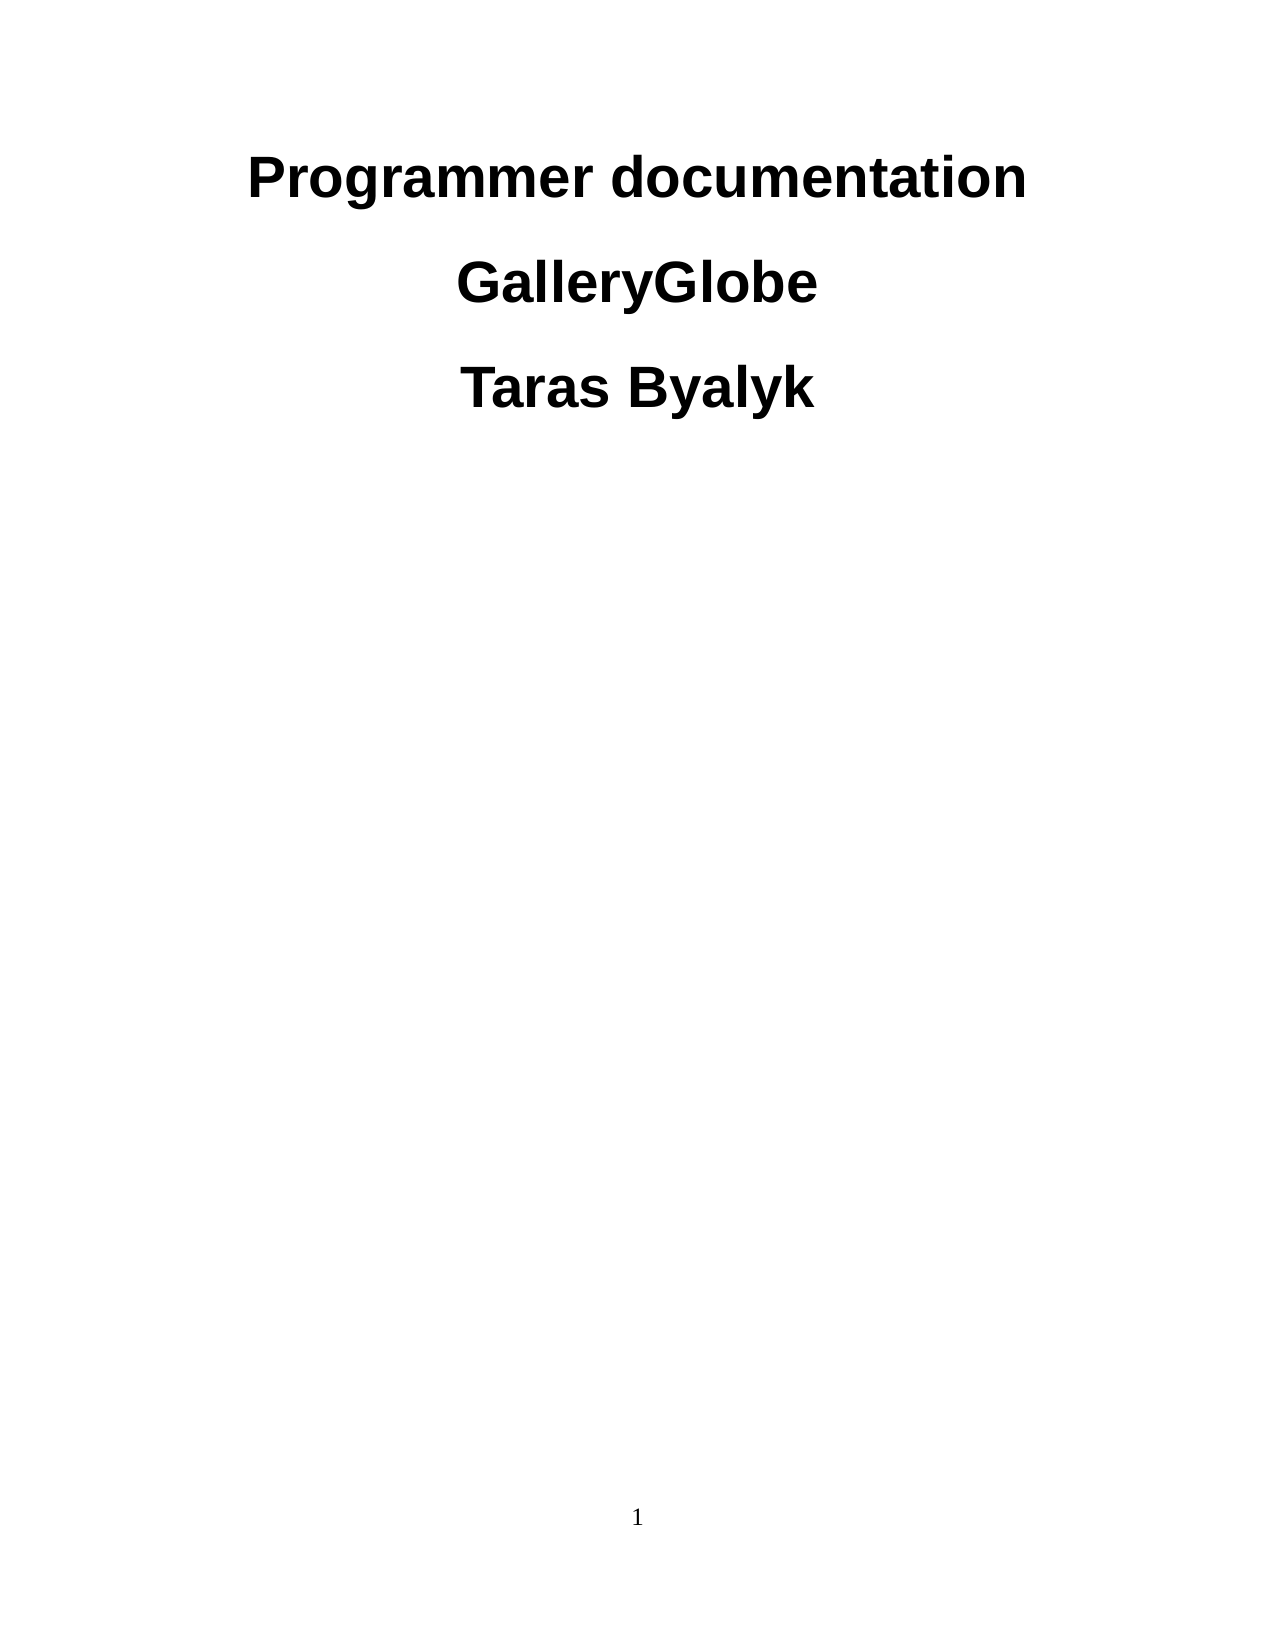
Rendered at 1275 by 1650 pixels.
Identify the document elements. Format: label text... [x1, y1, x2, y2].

title Programmer documentation [118, 143, 1157, 210]
title GalleryGlobe [118, 248, 1157, 315]
title Taras Byalyk [118, 352, 1157, 419]
